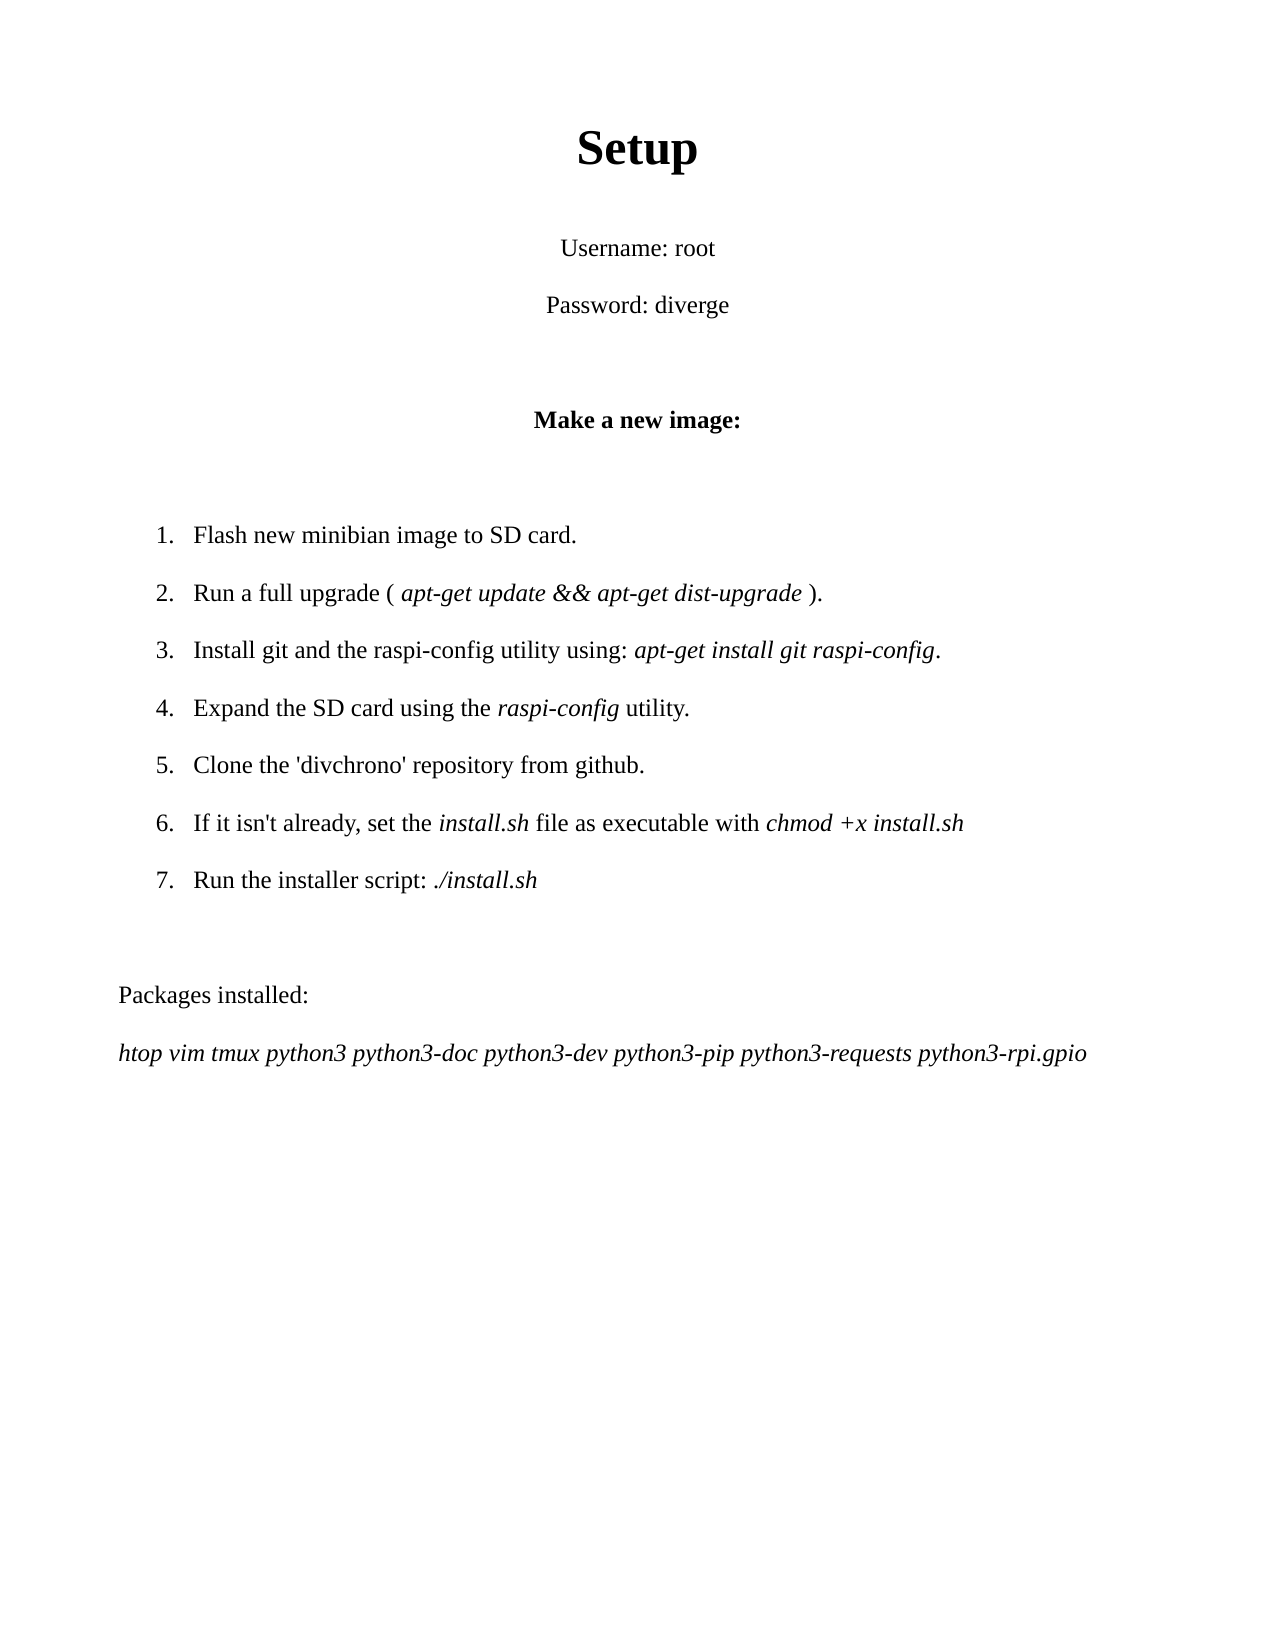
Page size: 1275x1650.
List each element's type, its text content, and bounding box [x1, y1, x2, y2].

list If it isn't already, set the install.sh file as executable with chmod +x install.sh [156, 808, 1157, 837]
text Username: root [118, 233, 1157, 262]
text Setup [118, 118, 1157, 176]
list Install git and the raspi-config utility using: apt-get install git raspi-config. [156, 636, 1157, 664]
list Expand the SD card using the raspi-config utility. [156, 693, 1157, 722]
list Clone the 'divchrono' repository from github. [156, 751, 1157, 779]
list Run the installer script: ./install.sh [156, 866, 1157, 894]
text Packages installed: [118, 981, 1157, 1009]
list Run a full upgrade ( apt-get update && apt-get dist-upgrade ). [156, 578, 1157, 607]
list Flash new minibian image to SD card. [156, 521, 1157, 549]
text Password: diverge [118, 291, 1157, 319]
text Make a new image: [118, 406, 1157, 434]
text htop vim tmux python3 python3-doc python3-dev python3-pip python3-requests python3-rpi.gpio [118, 1038, 1157, 1067]
